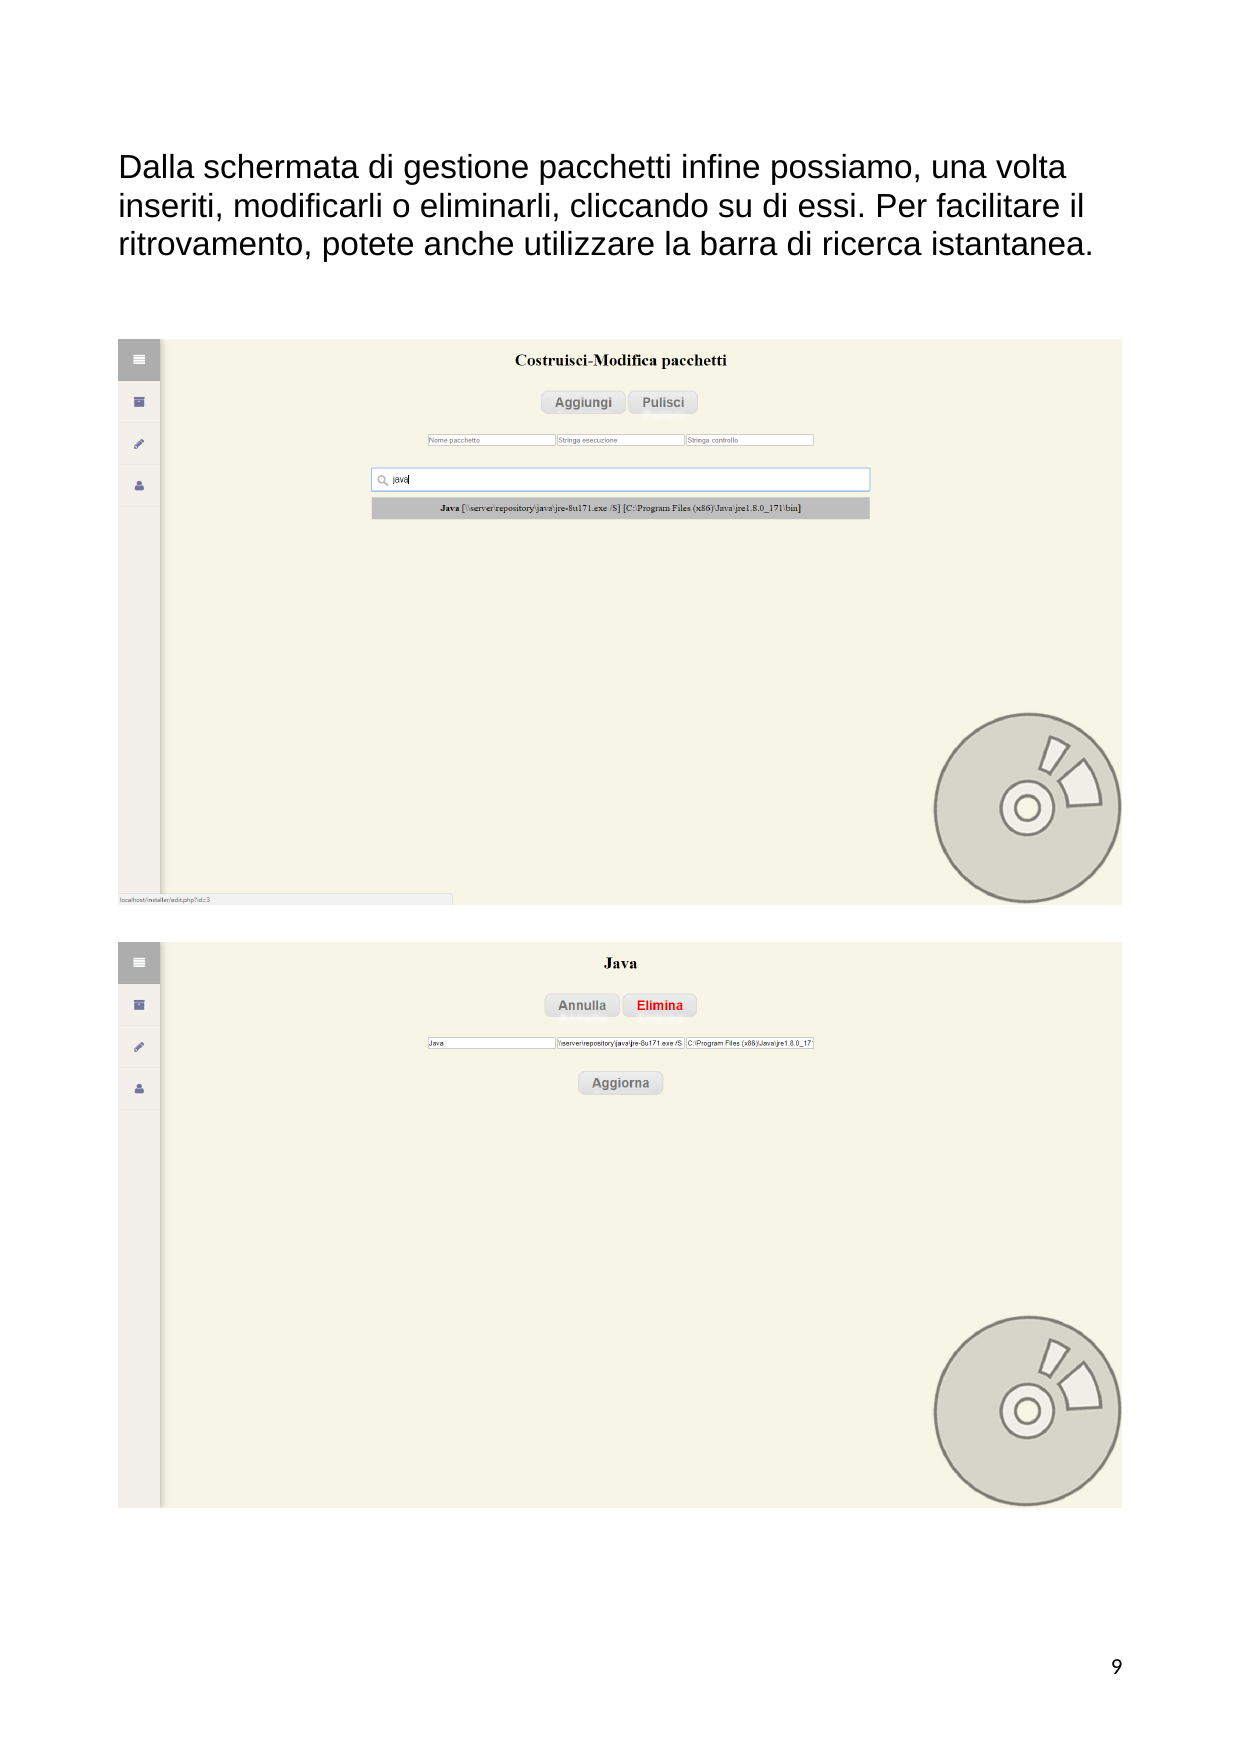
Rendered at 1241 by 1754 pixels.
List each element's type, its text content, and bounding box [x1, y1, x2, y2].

picture [118, 339, 1123, 905]
text Dalla schermata di gestione pacchetti infine possiamo, una volta inseriti, modificarli o eliminarli, cliccando su di essi. Per facilitare il ritrovamento, potete anche utilizzare la barra di ricerca istantanea. [118, 148, 1122, 263]
picture [118, 942, 1123, 1508]
